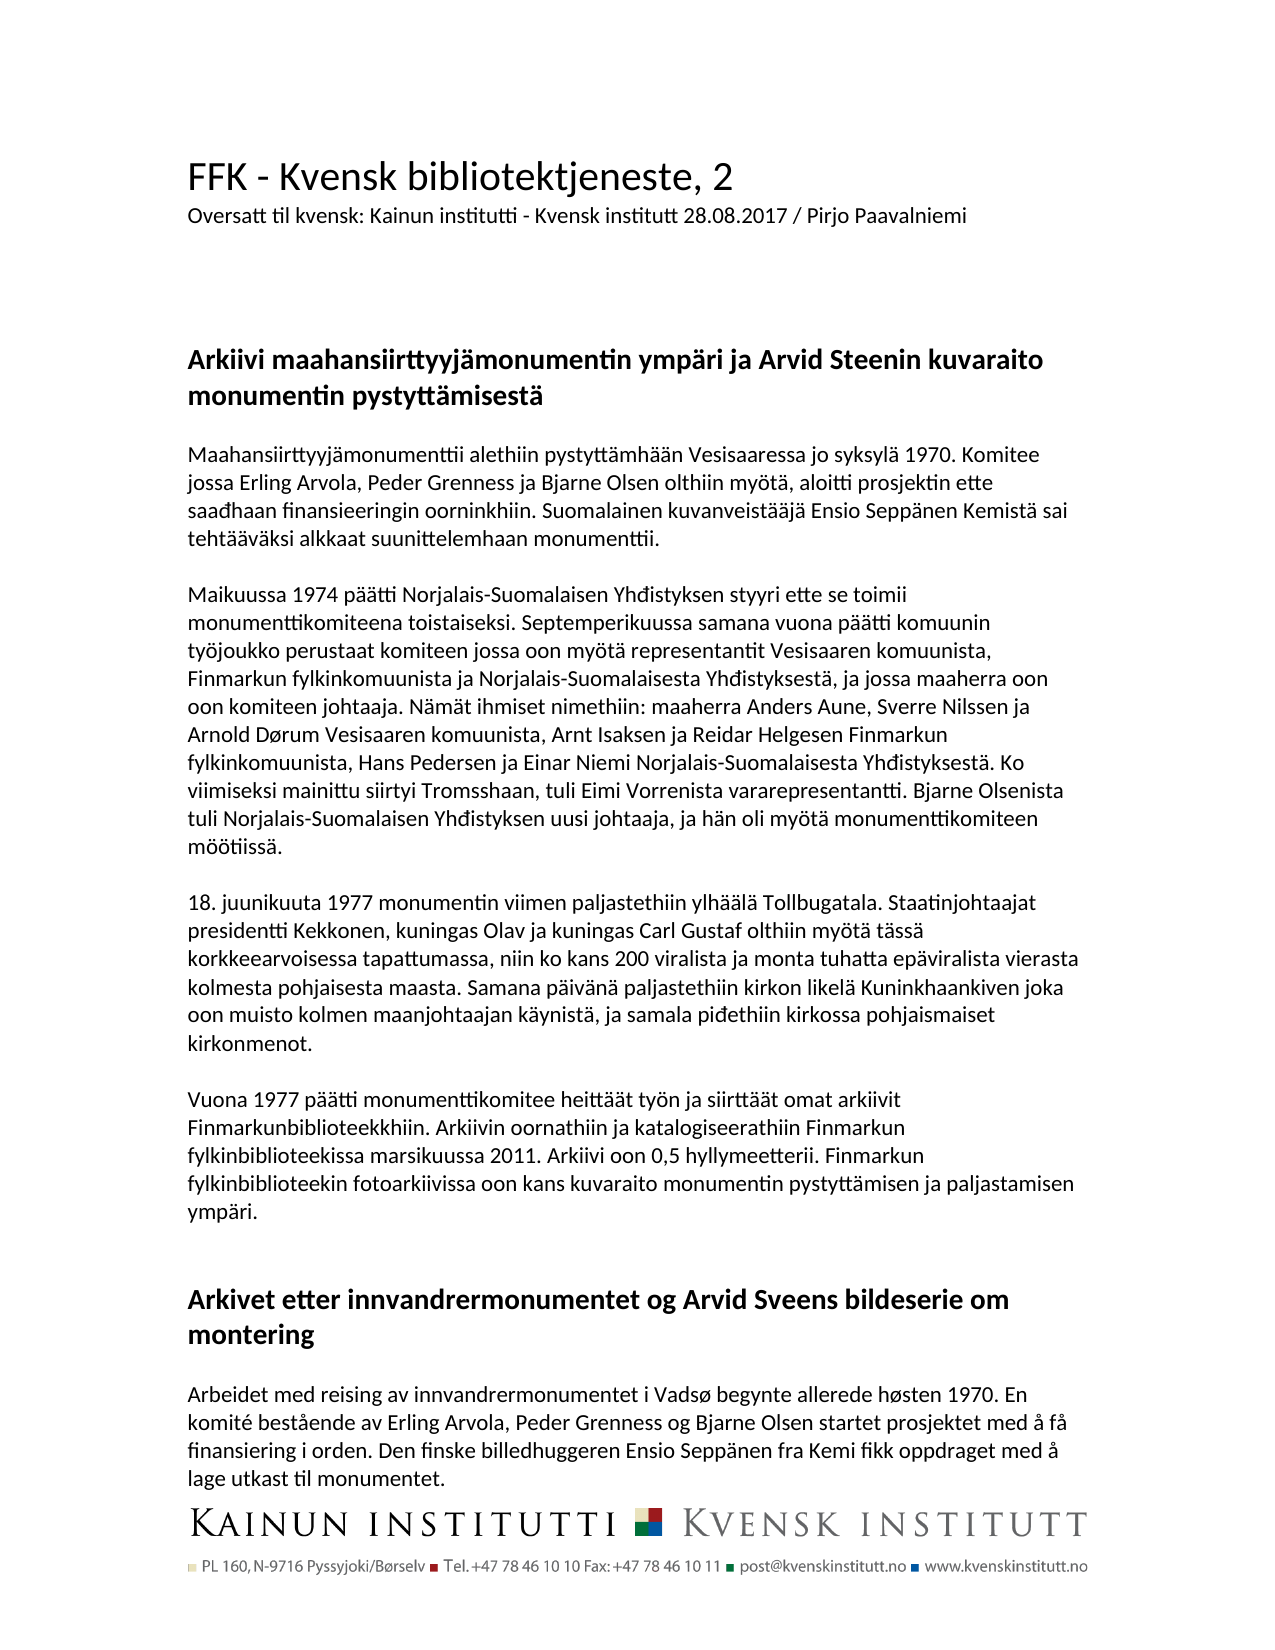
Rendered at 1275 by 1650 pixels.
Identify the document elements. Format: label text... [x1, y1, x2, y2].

subtitle Arkiivi maahansiirttyyjämonumentin ympäri ja Arvid Steenin kuvaraito monumentin pystyttämisestä [187, 341, 1087, 412]
text Maahansiirttyyjämonumenttii alethiin pystyttämhään Vesisaaressa jo syksylä 1970. Komitee jossa Erling Arvola, Peder Grenness ja Bjarne Olsen olthiin myötä, aloitti prosjektin ette saađhaan finansieeringin oorninkhiin. Suomalainen kuvanveistääjä Ensio Seppänen Kemistä sai tehtääväksi alkkaat suunittelemhaan monumenttii. [187, 440, 1087, 552]
subtitle Arkivet etter innvandrermonumentet og Arvid Sveens bildeserie om montering [187, 1281, 1087, 1352]
subtitle Oversatt til kvensk: Kainun institutti - Kvensk institutt 28.08.2017 / Pirjo Paavalniemi [187, 201, 1117, 229]
text 18. juunikuuta 1977 monumentin viimen paljastethiin ylhäälä Tollbugatala. Staatinjohtaajat presidentti Kekkonen, kuningas Olav ja kuningas Carl Gustaf olthiin myötä tässä korkkeearvoisessa tapattumassa, niin ko kans 200 viralista ja monta tuhatta epäviralista vierasta kolmesta pohjaisesta maasta. Samana päivänä paljastethiin kirkon likelä Kuninkhaankiven joka oon muisto kolmen maanjohtaajan käynistä, ja samala piđethiin kirkossa pohjaismaiset kirkonmenot. [187, 888, 1087, 1057]
picture [187, 1508, 1088, 1577]
text Arbeidet med reising av innvandrermonumentet i Vadsø begynte allerede høsten 1970. En komité bestående av Erling Arvola, Peder Grenness og Bjarne Olsen startet prosjektet med å få finansiering i orden. Den finske billedhuggeren Ensio Seppänen fra Kemi fikk oppdraget med å lage utkast til monumentet. [187, 1380, 1087, 1492]
subtitle FFK - Kvensk bibliotektjeneste, 2 [187, 150, 1117, 201]
text Vuona 1977 päätti monumenttikomitee heittäät työn ja siirttäät omat arkiivit Finmarkunbiblioteekkhiin. Arkiivin oornathiin ja katalogiseerathiin Finmarkun fylkinbiblioteekissa marsikuussa 2011. Arkiivi oon 0,5 hyllymeetterii. Finmarkun fylkinbiblioteekin fotoarkiivissa oon kans kuvaraito monumentin pystyttämisen ja paljastamisen ympäri. [187, 1085, 1087, 1225]
text Maikuussa 1974 päätti Norjalais-Suomalaisen Yhđistyksen styyri ette se toimii monumenttikomiteena toistaiseksi. Septemperikuussa samana vuona päätti komuunin työjoukko perustaat komiteen jossa oon myötä representantit Vesisaaren komuunista, Finmarkun fylkinkomuunista ja Norjalais-Suomalaisesta Yhđistyksestä, ja jossa maaherra oon oon komiteen johtaaja. Nämät ihmiset nimethiin: maaherra Anders Aune, Sverre Nilssen ja Arnold Dørum Vesisaaren komuunista, Arnt Isaksen ja Reidar Helgesen Finmarkun fylkinkomuunista, Hans Pedersen ja Einar Niemi Norjalais-Suomalaisesta Yhđistyksestä. Ko viimiseksi mainittu siirtyi Tromsshaan, tuli Eimi Vorrenista vararepresentantti. Bjarne Olsenista tuli Norjalais-Suomalaisen Yhđistyksen uusi johtaaja, ja hän oli myötä monumenttikomiteen möötiissä. [187, 580, 1087, 861]
